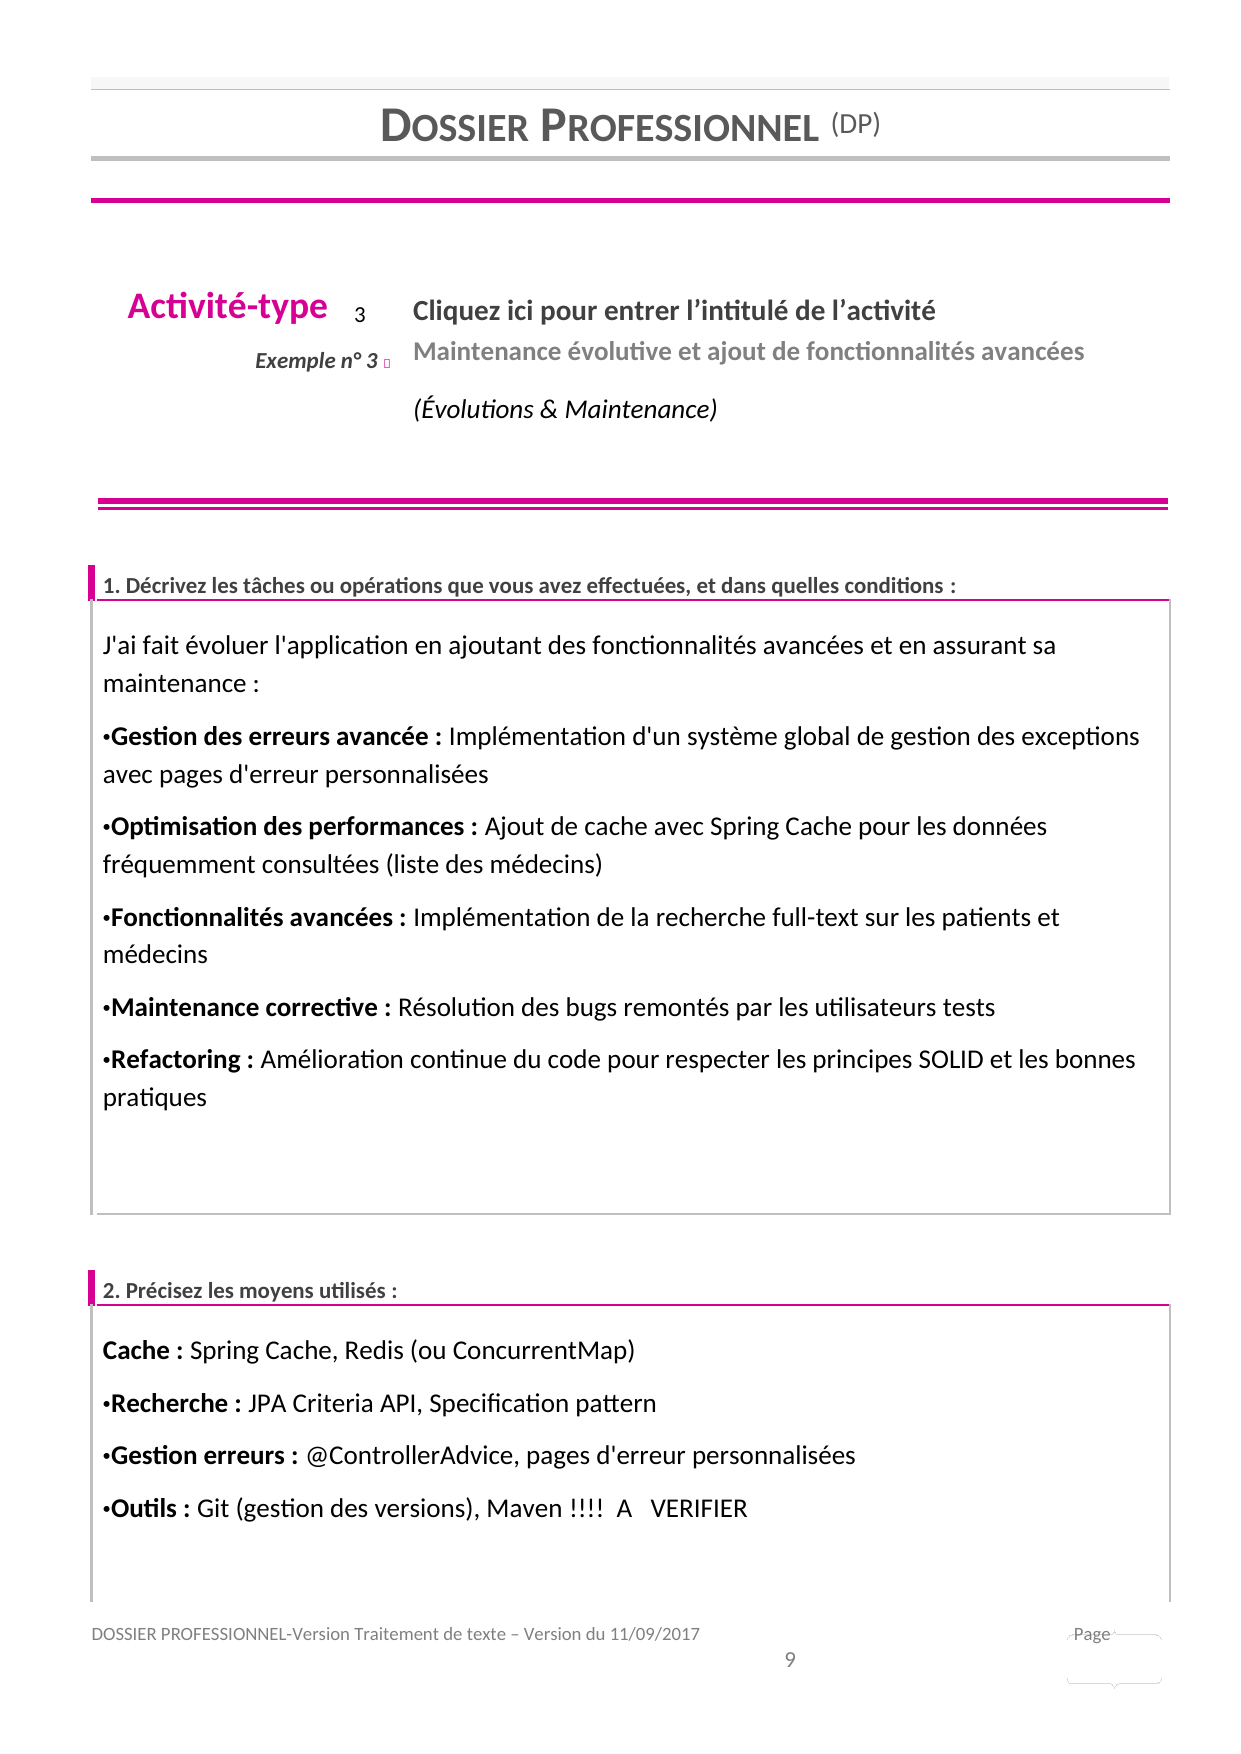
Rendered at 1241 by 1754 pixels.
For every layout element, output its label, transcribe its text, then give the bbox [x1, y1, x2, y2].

table_cell Cache : Spring Cache, Redis (ou ConcurrentMap) Recherche : JPA Criteria API, Specification pattern Gestion erreurs : @ControllerAdvice, pages d'erreur personnalisées Outils : Git (gestion des versions), Maven !!!! A VERIFIER [93, 1328, 1169, 1602]
table_cell [1110, 1215, 1169, 1249]
table_cell [91, 1213, 1110, 1249]
table_cell [91, 1249, 1169, 1270]
table_cell J'ai fait évoluer l'application en ajoutant des fonctionnalités avancées et en assurant sa maintenance : Gestion des erreurs avancée : Implémentation d'un système global de gestion des exceptions avec pages d'erreur personnalisées Optimisation des performances : Ajout de cache avec Spring Cache pour les données fréquemment consultées (liste des médecins) Fonctionnalités avancées : Implémentation de la recherche full-text sur les patients et médecins Maintenance corrective : Résolution des bugs remontés par les utilisateurs tests Refactoring : Amélioration continue du code pour respecter les principes SOLID et les bonnes pratiques [93, 623, 1169, 1192]
table_cell Maintenance évolutive et ajout de fonctionnalités avancées (Évolutions & Maintenance) [402, 328, 1169, 498]
table_cell [91, 544, 1169, 565]
table_header Cliquez ici pour entrer l’intitulé de l’activité [402, 276, 1169, 328]
table_cell [93, 599, 1169, 623]
table_cell 1. Décrivez les tâches ou opérations que vous avez effectuées, et dans quelles conditions : [95, 565, 1169, 599]
table_cell [91, 498, 1169, 544]
table_cell [93, 1304, 1169, 1327]
table_cell 2. Précisez les moyens utilisés : [95, 1270, 1169, 1304]
table_header 3 [343, 276, 402, 328]
table_cell [93, 1192, 1169, 1213]
table_header Activité-type [91, 276, 343, 328]
table_cell Exemple n° 3  [91, 328, 402, 498]
